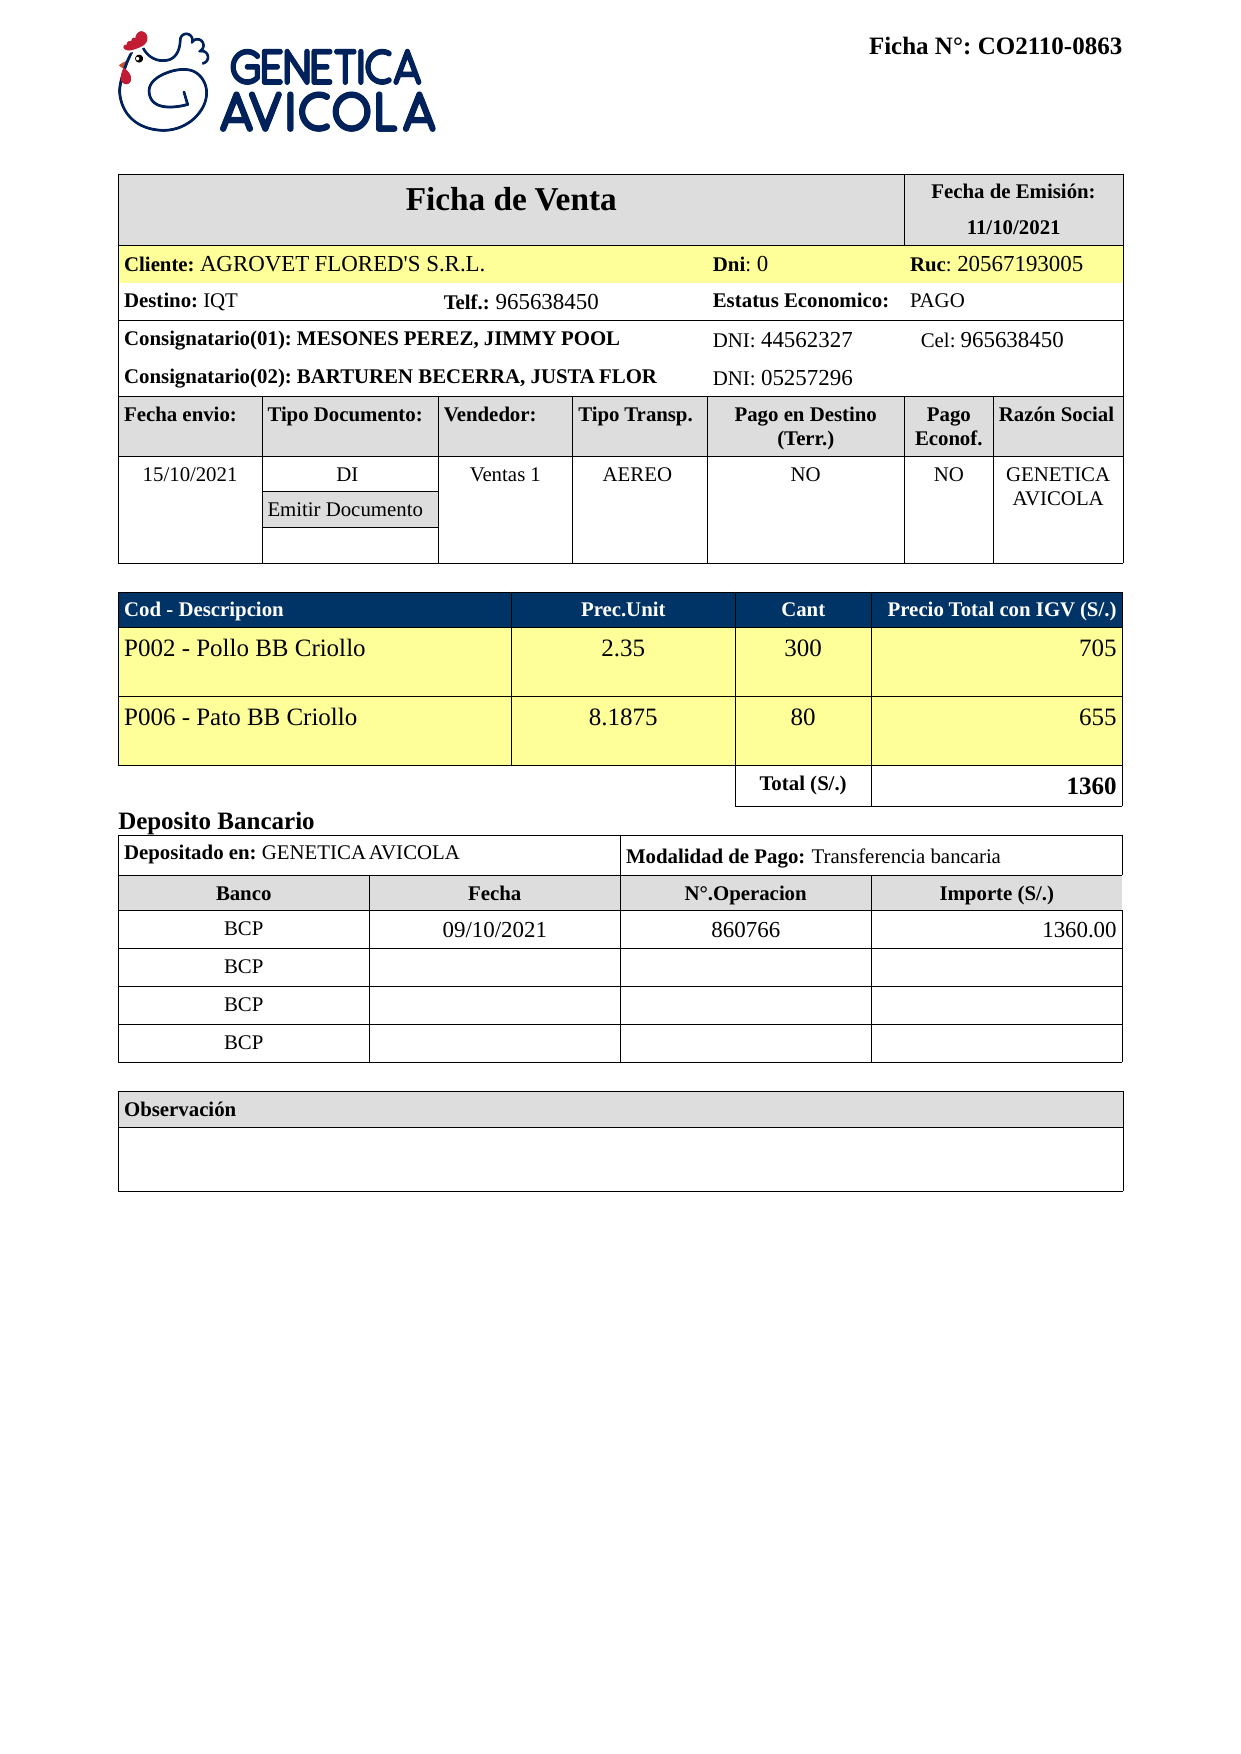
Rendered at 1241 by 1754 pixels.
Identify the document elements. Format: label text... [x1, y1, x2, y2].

table_cell 300 [736, 628, 871, 696]
table_cell Fecha envio: [119, 397, 262, 456]
table_cell [119, 1128, 1123, 1191]
table_cell Ventas 1 [439, 457, 572, 563]
table_cell [621, 987, 871, 1024]
table_cell 860766 [621, 911, 871, 948]
table_cell P002 - Pollo BB Criollo [119, 628, 511, 696]
table_cell 705 [872, 628, 1122, 696]
table_cell Consignatario(02): BARTUREN BECERRA, JUSTA FLOR [119, 358, 707, 396]
table_cell Cel: 965638450 [915, 321, 1123, 358]
table_cell Tipo Transp. [573, 397, 707, 456]
table_header Modalidad de Pago: Transferencia bancaria [621, 836, 1122, 875]
table_cell BCP [119, 911, 369, 948]
table_cell Telf.: 965638450 [438, 283, 707, 320]
table_cell BCP [119, 987, 369, 1024]
table_cell DI [263, 457, 438, 491]
table_cell AEREO [573, 457, 707, 563]
table_cell NO [905, 457, 993, 563]
table_cell P006 - Pato BB Criollo [119, 697, 511, 765]
table_cell 09/10/2021 [370, 911, 620, 948]
table_cell 11/10/2021 [905, 209, 1123, 245]
table_cell Pago en Destino (Terr.) [708, 397, 904, 456]
table_cell BCP [119, 949, 369, 986]
table_cell Pago Econof. [905, 397, 993, 456]
table_cell [263, 528, 438, 563]
text Deposito Bancario [118, 806, 1122, 834]
table_cell Consignatario(01): MESONES PEREZ, JIMMY POOL [119, 321, 707, 358]
table_cell GENETICA AVICOLA [994, 457, 1123, 563]
table_cell BCP [119, 1025, 369, 1062]
table_cell 80 [736, 697, 871, 765]
table_cell Estatus Economico: [707, 283, 904, 320]
table_cell 655 [872, 697, 1122, 765]
table_cell [511, 766, 735, 806]
table_cell Ruc: 20567193005 [904, 246, 1123, 283]
picture [118, 31, 436, 132]
table_cell Total (S/.) [736, 766, 871, 806]
table_header Fecha de Emisión: [905, 175, 1123, 209]
table_cell 1360 [872, 766, 1122, 806]
table_cell Vendedor: [439, 397, 572, 456]
table_cell NO [708, 457, 904, 563]
table_cell N°.Operacion [621, 876, 871, 910]
table_cell [118, 766, 511, 806]
table_cell [872, 987, 1122, 1024]
table_cell [872, 949, 1122, 986]
table_cell Emitir Documento [263, 492, 438, 527]
table_header Cod - Descripcion [119, 593, 511, 627]
table_header Precio Total con IGV (S/.) [872, 593, 1122, 627]
table_cell [872, 1025, 1122, 1062]
table_header Prec.Unit [512, 593, 735, 627]
table_cell 2.35 [512, 628, 735, 696]
table_cell 8.1875 [512, 697, 735, 765]
table_header Ficha de Venta [119, 175, 904, 245]
table_cell Banco [119, 876, 369, 910]
table_cell Importe (S/.) [872, 876, 1122, 910]
table_cell PAGO [904, 283, 1123, 320]
table_cell Dni: 0 [707, 246, 904, 283]
table_cell [621, 949, 871, 986]
table_cell Razón Social [994, 397, 1123, 456]
table_cell 1360.00 [872, 911, 1122, 948]
table_header Cant [736, 593, 871, 627]
table_cell [370, 1025, 620, 1062]
table_cell [370, 987, 620, 1024]
table_header Observación [119, 1092, 1123, 1127]
table_cell [621, 1025, 871, 1062]
table_cell Destino: IQT [119, 283, 438, 320]
table_cell DNI: 05257296 [707, 358, 1123, 396]
table_header Depositado en: GENETICA AVICOLA [119, 836, 620, 875]
table_cell 15/10/2021 [119, 457, 262, 563]
table_cell DNI: 44562327 [707, 321, 915, 358]
table_cell Tipo Documento: [263, 397, 438, 456]
table_cell [370, 949, 620, 986]
table_cell Cliente: AGROVET FLORED'S S.R.L. [119, 246, 707, 283]
table_cell Fecha [370, 876, 620, 910]
